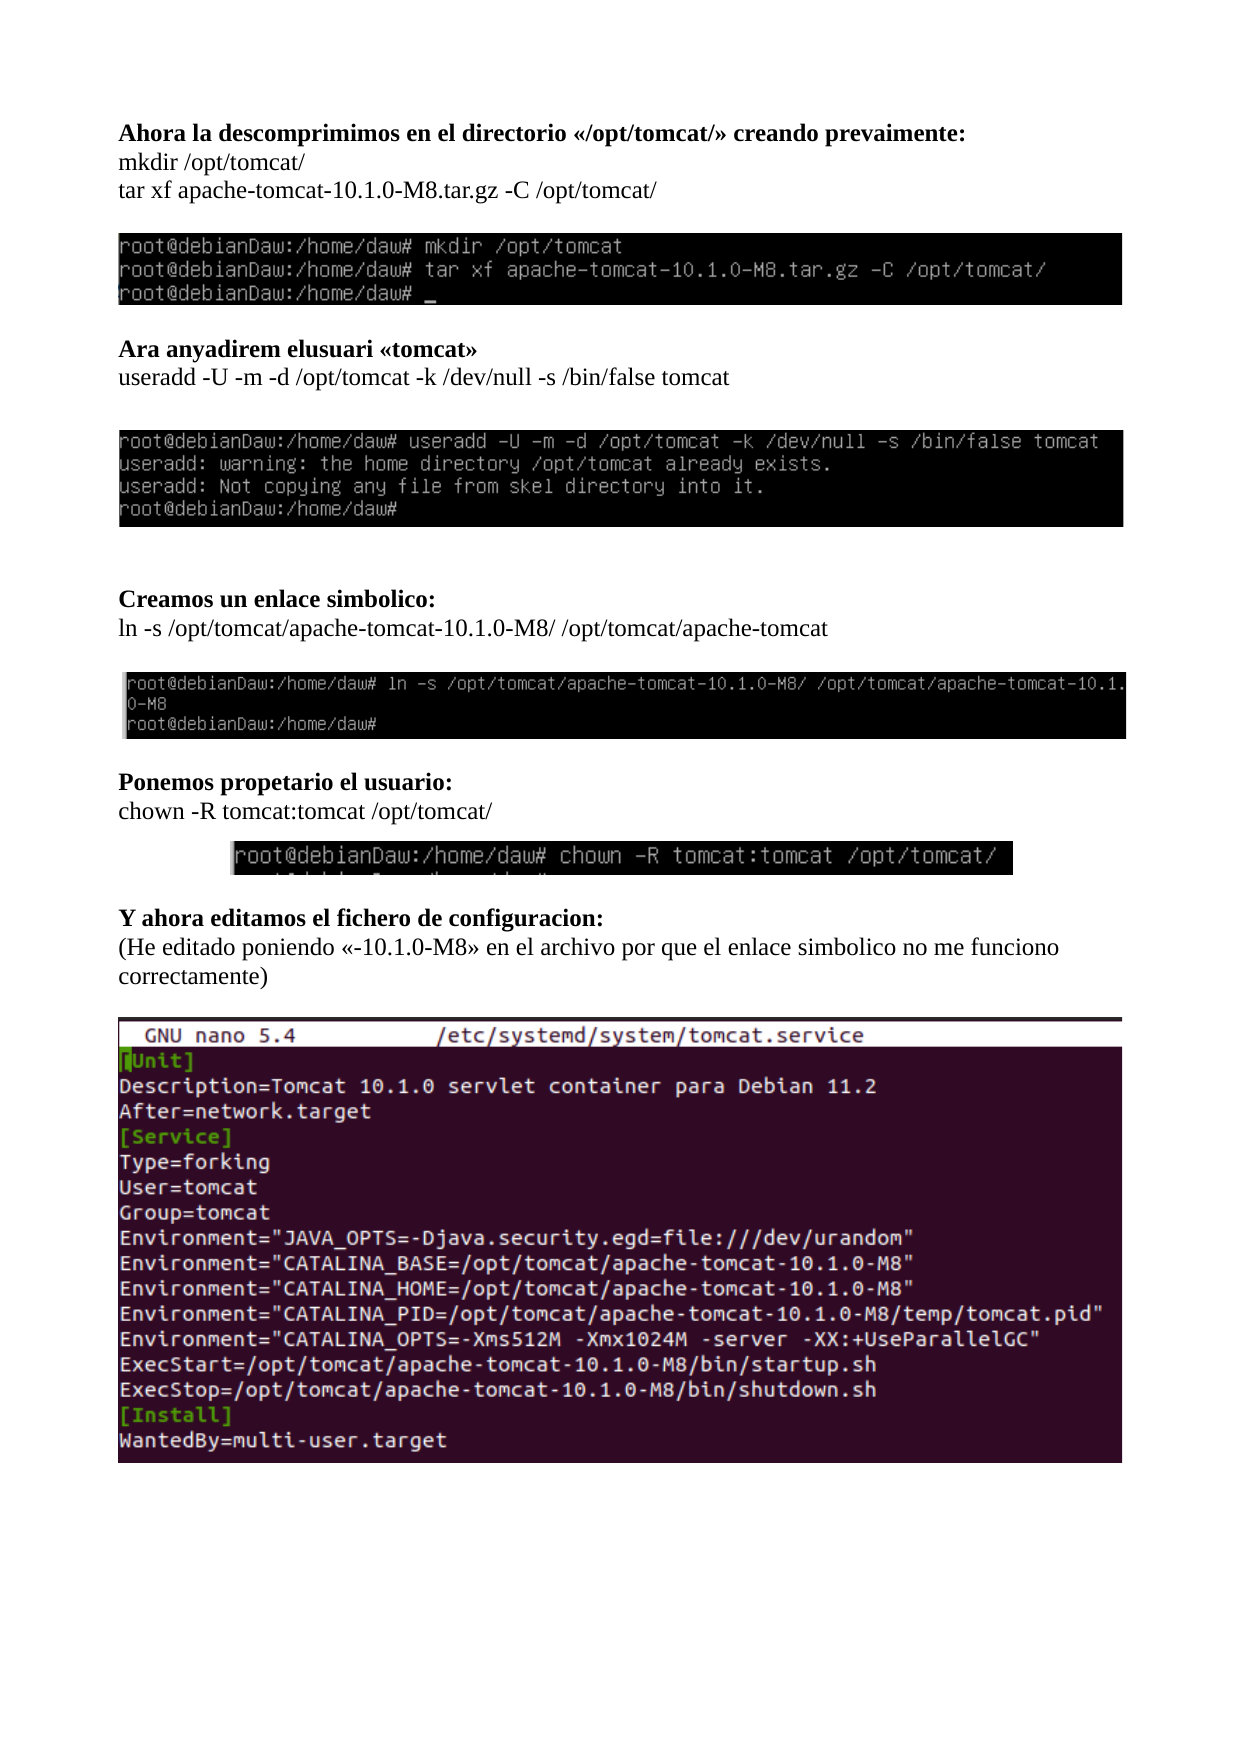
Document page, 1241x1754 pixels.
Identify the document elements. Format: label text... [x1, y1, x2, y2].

picture [118, 1017, 1123, 1463]
text Ahora la descomprimimos en el directorio «/opt/tomcat/» creando prevaimente: [118, 118, 1122, 147]
text tar xf apache-tomcat-10.1.0-M8.tar.gz -C /opt/tomcat/ [118, 176, 1122, 204]
picture [118, 233, 1123, 305]
text Y ahora editamos el fichero de configuracion: [118, 903, 1122, 932]
picture [122, 672, 1127, 739]
text Ponemos propetario el usuario: [118, 767, 1122, 796]
text mkdir /opt/tomcat/ [118, 147, 1122, 176]
text useradd -U -m -d /opt/tomcat -k /dev/null -s /bin/false tomcat [118, 362, 1122, 391]
text chown -R tomcat:tomcat /opt/tomcat/ [118, 796, 1122, 825]
text ln -s /opt/tomcat/apache-tomcat-10.1.0-M8/ /opt/tomcat/apache-tomcat [118, 613, 1122, 641]
text Ara anyadirem elusuari «tomcat» [118, 334, 1122, 362]
text Creamos un enlace simbolico: [118, 584, 1122, 613]
text (He editado poniendo «-10.1.0-M8» en el archivo por que el enlace simbolico no me funciono correctamente) [118, 932, 1122, 989]
picture [230, 841, 1013, 875]
picture [119, 430, 1124, 527]
